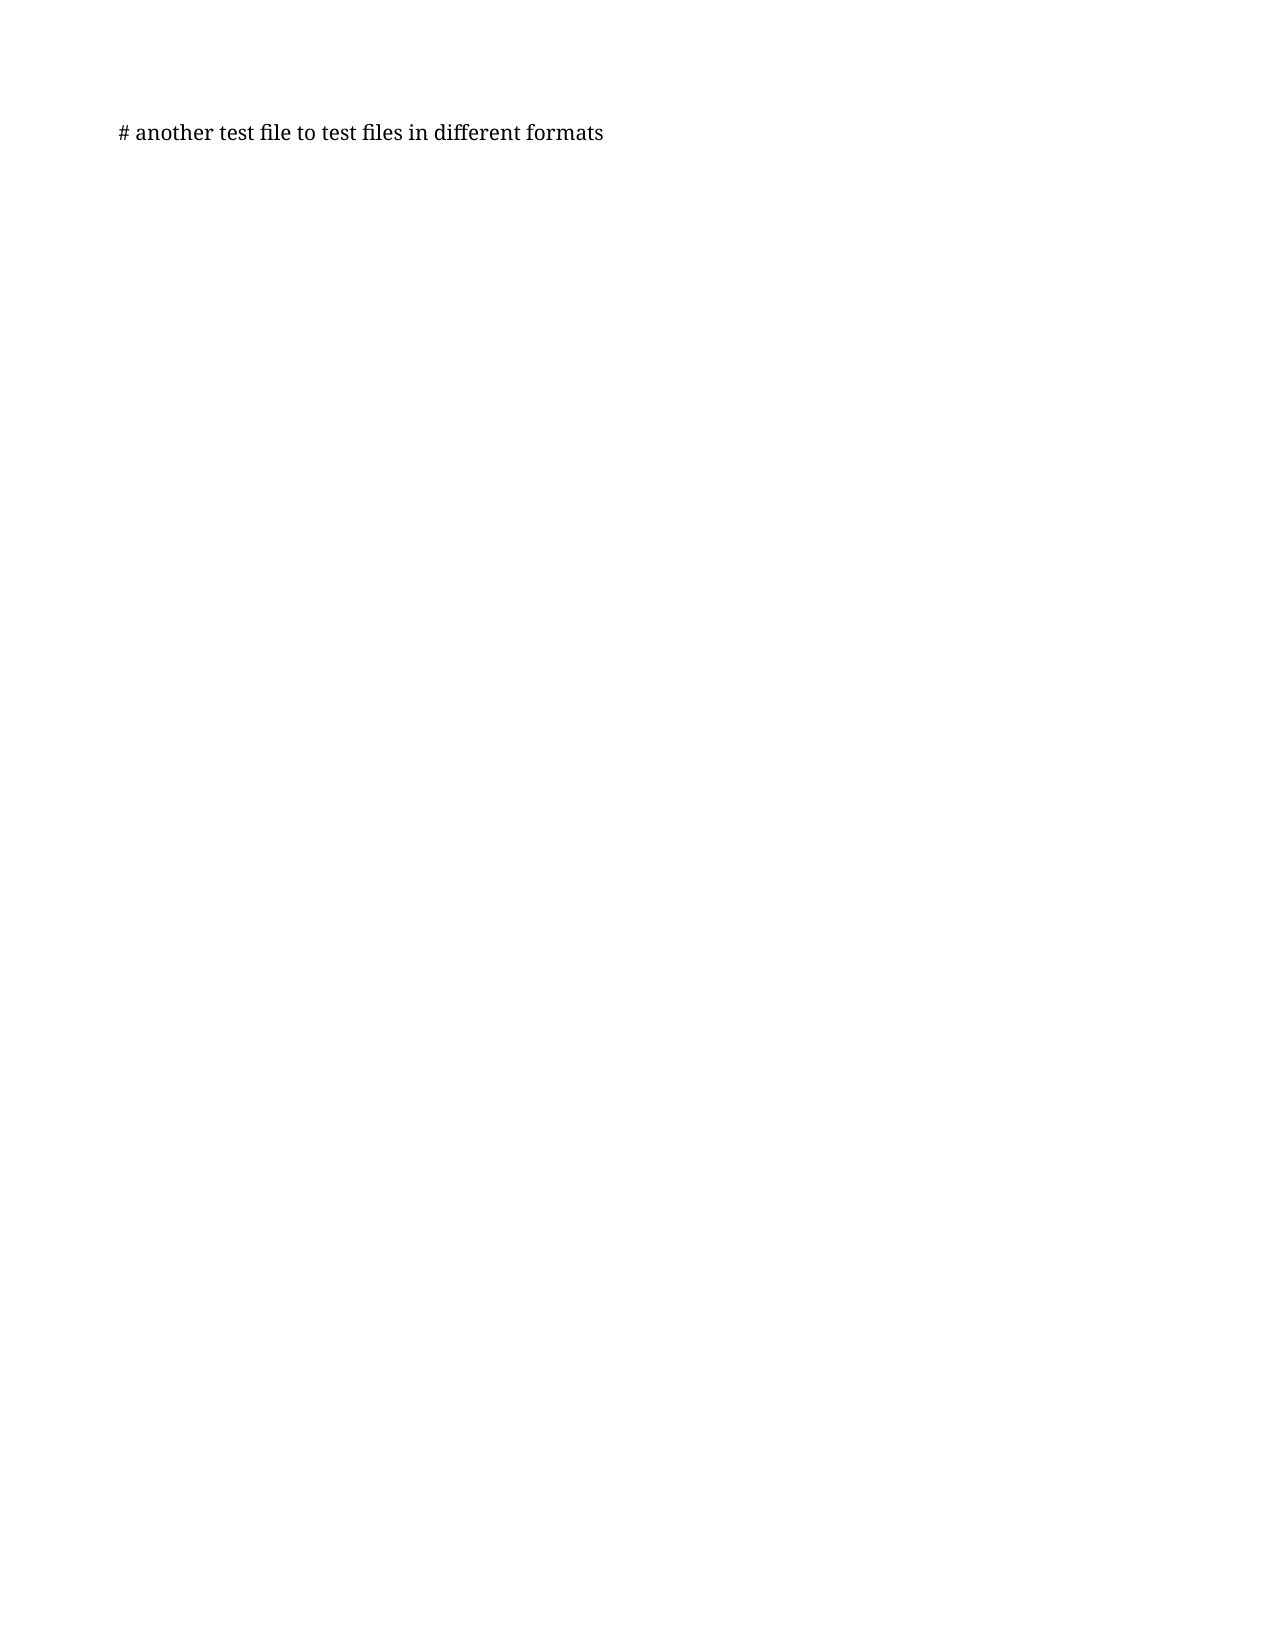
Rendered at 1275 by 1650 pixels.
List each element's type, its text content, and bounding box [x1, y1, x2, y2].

text # another test file to test files in different formats [118, 118, 1157, 147]
